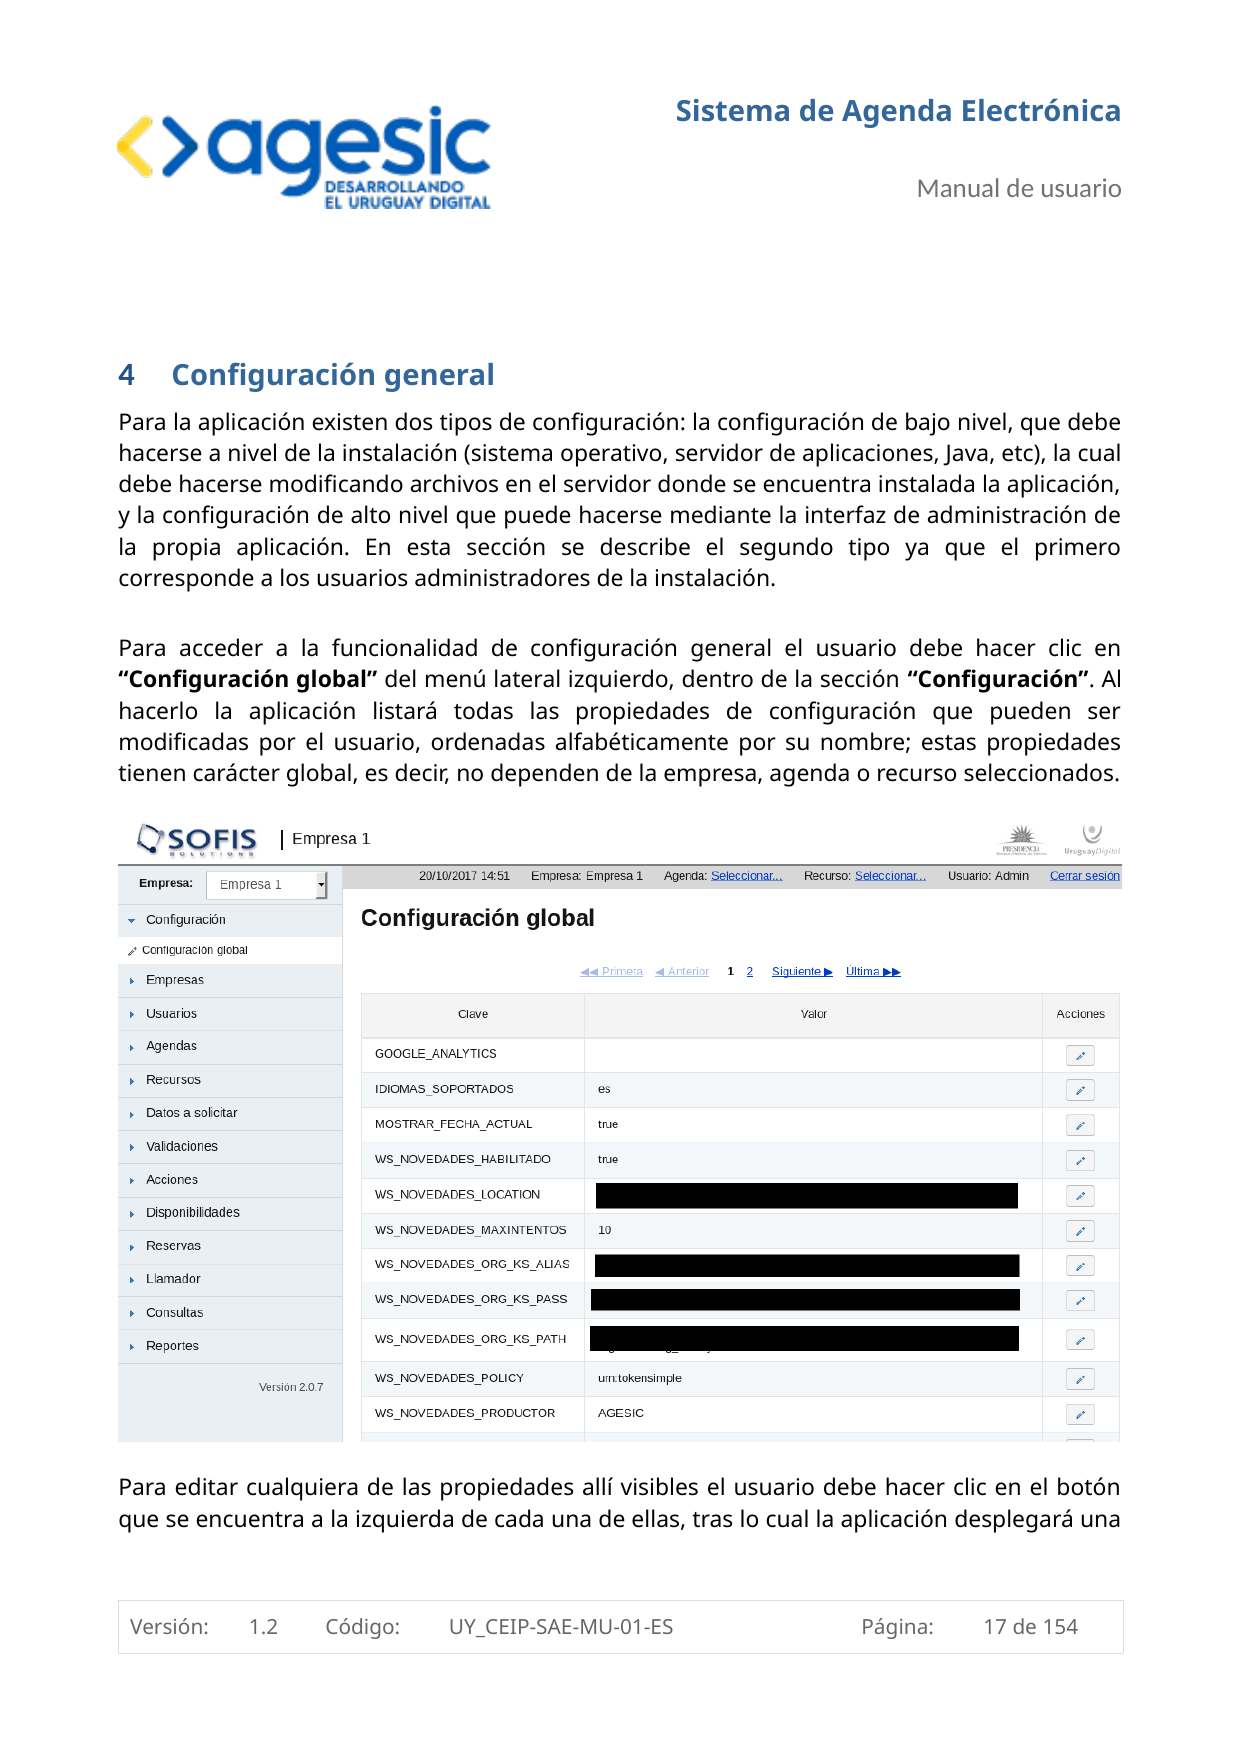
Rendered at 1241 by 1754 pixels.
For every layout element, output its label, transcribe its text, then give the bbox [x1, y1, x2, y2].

text Para editar cualquiera de las propiedades allí visibles el usuario debe hacer clic en el botón que se encuentra a la izquierda de cada una de ellas, tras lo cual la aplicación desplegará una [118, 1442, 1122, 1534]
picture [118, 815, 1123, 1442]
subtitle Configuración general [118, 353, 1122, 394]
picture [116, 105, 492, 209]
text Para la aplicación existen dos tipos de configuración: la configuración de bajo nivel, que debe hacerse a nivel de la instalación (sistema operativo, servidor de aplicaciones, Java, etc), la cual debe hacerse modificando archivos en el servidor donde se encuentra instalada la aplicación, y la configuración de alto nivel que puede hacerse mediante la interfaz de administración de la propia aplicación. En esta sección se describe el segundo tipo ya que el primero corresponde a los usuarios administradores de la instalación. [118, 406, 1122, 593]
text Para acceder a la funcionalidad de configuración general el usuario debe hacer clic en “Configuración global” del menú lateral izquierdo, dentro de la sección “Configuración”. Al hacerlo la aplicación listará todas las propiedades de configuración que pueden ser modificadas por el usuario, ordenadas alfabéticamente por su nombre; estas propiedades tienen carácter global, es decir, no dependen de la empresa, agenda o recurso seleccionados. [118, 632, 1122, 788]
